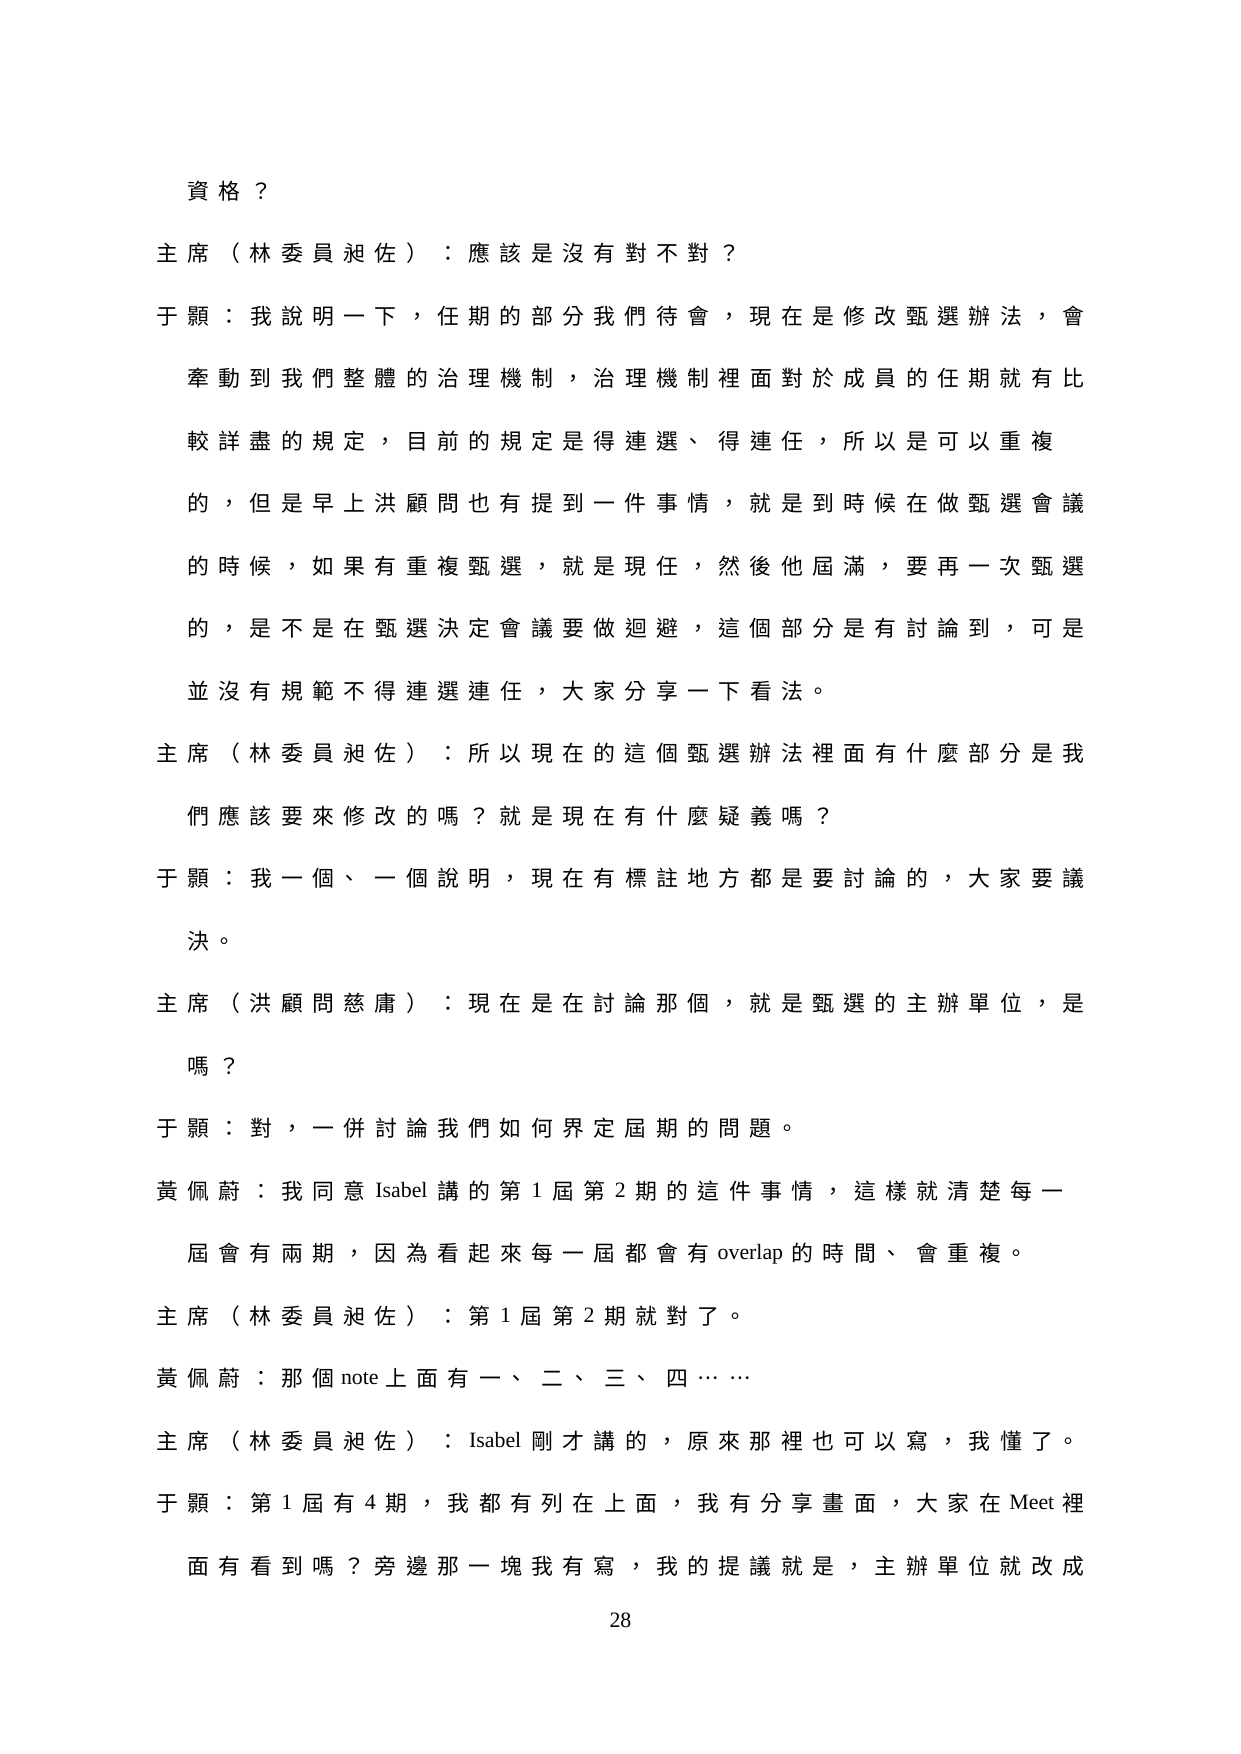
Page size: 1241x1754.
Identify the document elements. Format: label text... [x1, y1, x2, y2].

text 于顥：第1屆有4期，我都有列在上面，我有分享畫面，大家在Meet裡面有看到嗎？旁邊那一塊我有寫，我的提議就是，主辦單位就改成 [151, 1471, 1089, 1596]
text 主席（林委員昶佐）：Isabel剛才講的，原來那裡也可以寫，我懂了。 [151, 1408, 1089, 1471]
text 黃佩蔚：我同意Isabel講的第1屆第2期的這件事情，這樣就清楚每一屆會有兩期，因為看起來每一屆都會有overlap的時間、會重複。 [151, 1158, 1089, 1283]
text 主席（林委員昶佐）：應該是沒有對不對？ [151, 221, 1089, 283]
text 于顥：對，一併討論我們如何界定屆期的問題。 [151, 1096, 1089, 1158]
text 主席（林委員昶佐）：第1屆第2期就對了。 [151, 1283, 1089, 1346]
text 于顥：我一個、一個說明，現在有標註地方都是要討論的，大家要議決。 [151, 846, 1089, 971]
text 資格？ [151, 158, 1089, 221]
text 主席（林委員昶佐）：所以現在的這個甄選辦法裡面有什麼部分是我們應該要來修改的嗎？就是現在有什麼疑義嗎？ [151, 721, 1089, 846]
text 于顥：我說明一下，任期的部分我們待會，現在是修改甄選辦法，會牽動到我們整體的治理機制，治理機制裡面對於成員的任期就有比較詳盡的規定，目前的規定是得連選、得連任，所以是可以重複的，但是早上洪顧問也有提到一件事情，就是到時候在做甄選會議的時候，如果有重複甄選，就是現任，然後他屆滿，要再一次甄選的，是不是在甄選決定會議要做迴避，這個部分是有討論到，可是並沒有規範不得連選連任，大家分享一下看法。 [151, 283, 1089, 721]
text 主席（洪顧問慈庸）：現在是在討論那個，就是甄選的主辦單位，是嗎？ [151, 971, 1089, 1096]
text 黃佩蔚：那個note上面有一、二、三、四…… [151, 1346, 1089, 1408]
